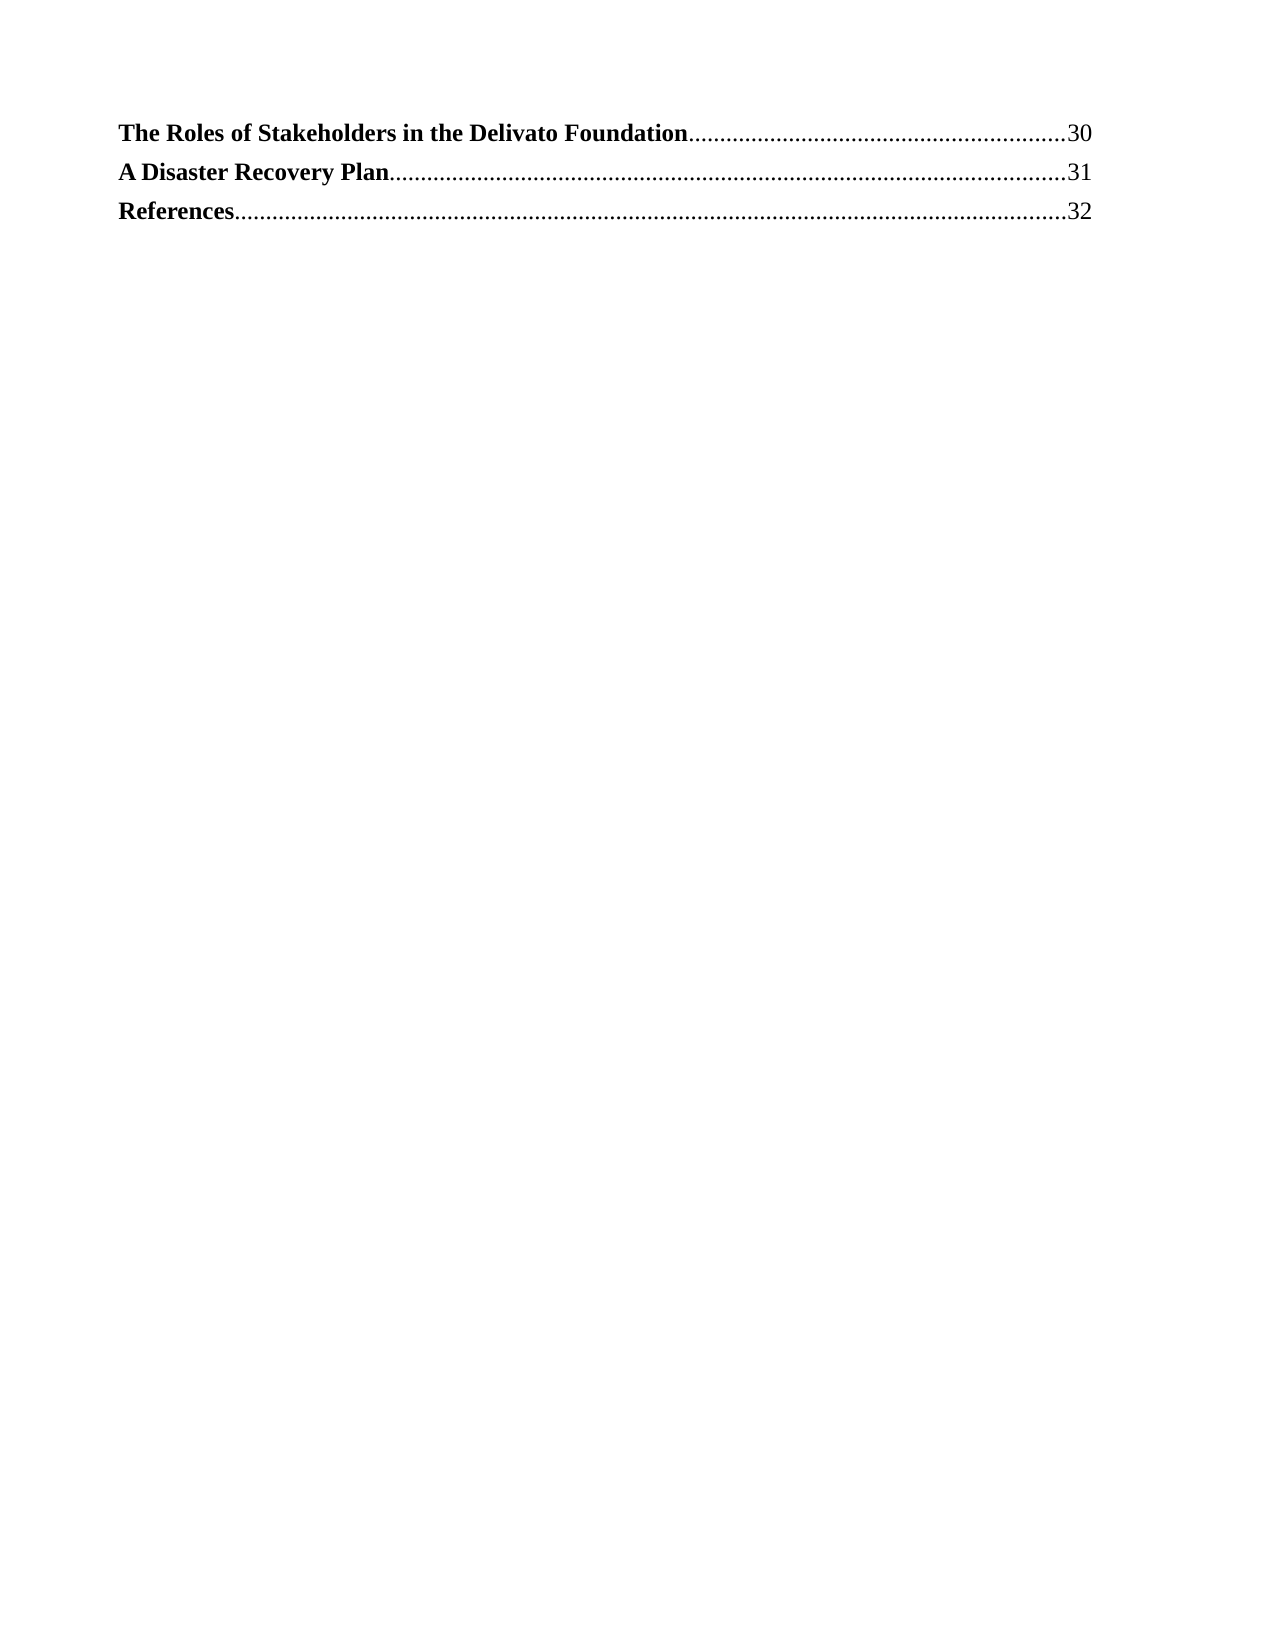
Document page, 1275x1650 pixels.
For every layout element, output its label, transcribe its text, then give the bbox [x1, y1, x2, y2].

text The Roles of Stakeholders in the Delivato Foundation 30 [118, 118, 1157, 147]
text References 32 [118, 196, 1157, 225]
text A Disaster Recovery Plan 31 [118, 157, 1157, 186]
